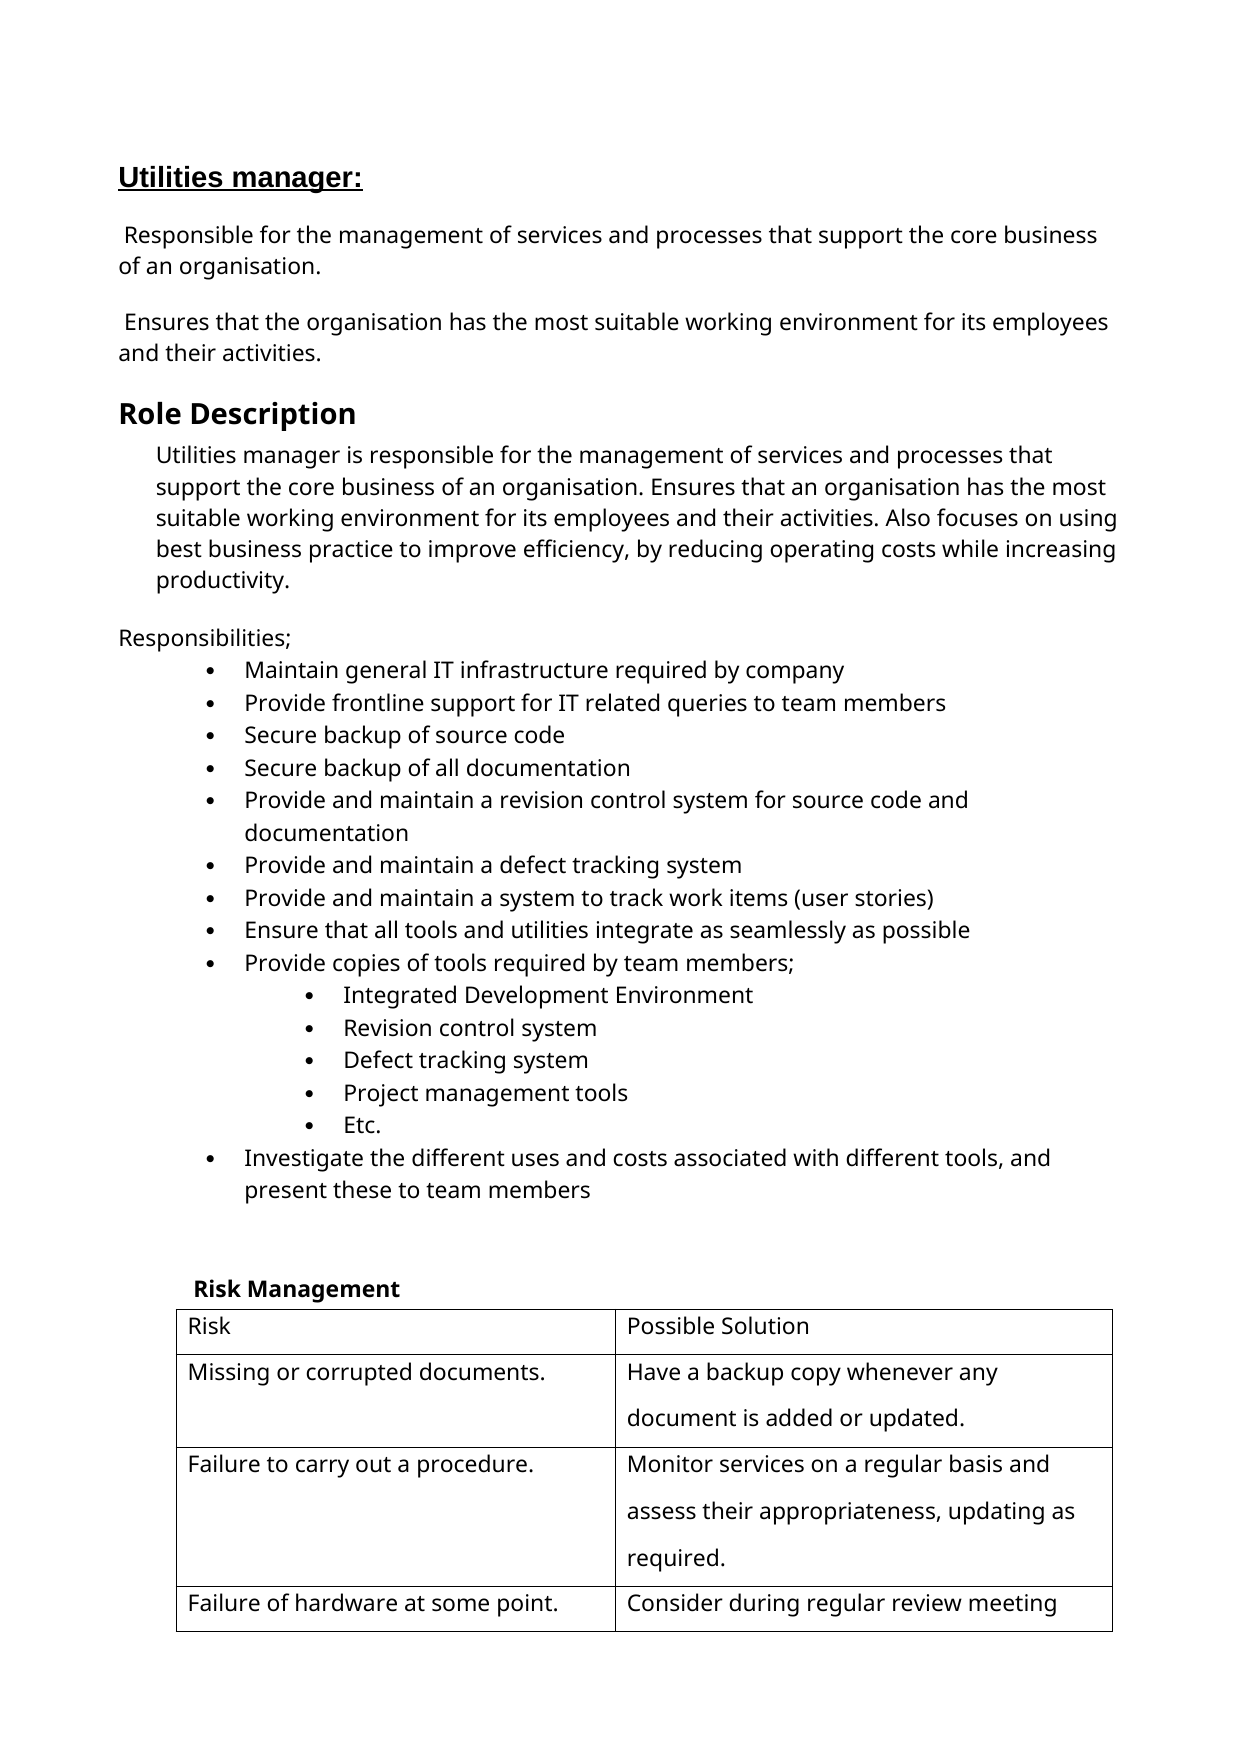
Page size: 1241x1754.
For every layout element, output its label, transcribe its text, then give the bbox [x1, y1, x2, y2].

table_cell Monitor services on a regular basis and assess their appropriateness, updating as required. [616, 1448, 1112, 1586]
list Revision control system [306, 1011, 1122, 1043]
text Responsibilities; [118, 621, 1122, 653]
table_cell Missing or corrupted documents. [177, 1355, 615, 1447]
text Utilities manager is responsible for the management of services and processes that support the core business of an organisation. Ensures that an organisation has the most suitable working environment for its employees and their activities. Also focuses on using best business practice to improve efficiency, by reducing operating costs while increasing productivity. [156, 439, 1122, 596]
list Provide frontline support for IT related queries to team members [207, 686, 1122, 718]
list Defect tracking system [306, 1043, 1122, 1076]
table_cell Failure of hardware at some point. [177, 1587, 615, 1631]
list Role Description [118, 394, 1122, 433]
list Provide and maintain a system to track work items (user stories) [207, 881, 1122, 913]
table_header Possible Solution [616, 1310, 1112, 1354]
text Ensures that the organisation has the most suitable working environment for its employees and their activities. [118, 306, 1122, 369]
text Responsible for the management of services and processes that support the core business of an organisation. [118, 219, 1122, 281]
list Provide copies of tools required by team members; [207, 946, 1122, 978]
list Integrated Development Environment [306, 978, 1122, 1011]
table_cell Consider during regular review meeting [616, 1587, 1112, 1631]
table_header Risk [177, 1310, 615, 1354]
list Maintain general IT infrastructure required by company [207, 653, 1122, 686]
text Utilities manager: [118, 160, 1122, 194]
list Etc. [306, 1108, 1122, 1141]
list Provide and maintain a revision control system for source code and documentation [207, 783, 1122, 848]
list Provide and maintain a defect tracking system [207, 848, 1122, 881]
list Secure backup of source code [207, 718, 1122, 751]
table_cell Failure to carry out a procedure. [177, 1448, 615, 1586]
list Risk Management [193, 1273, 1122, 1304]
table_cell Have a backup copy whenever any document is added or updated. [616, 1355, 1112, 1447]
list Secure backup of all documentation [207, 751, 1122, 783]
list Investigate the different uses and costs associated with different tools, and present these to team members [207, 1141, 1122, 1206]
list Project management tools [306, 1076, 1122, 1108]
list Ensure that all tools and utilities integrate as seamlessly as possible [207, 913, 1122, 946]
